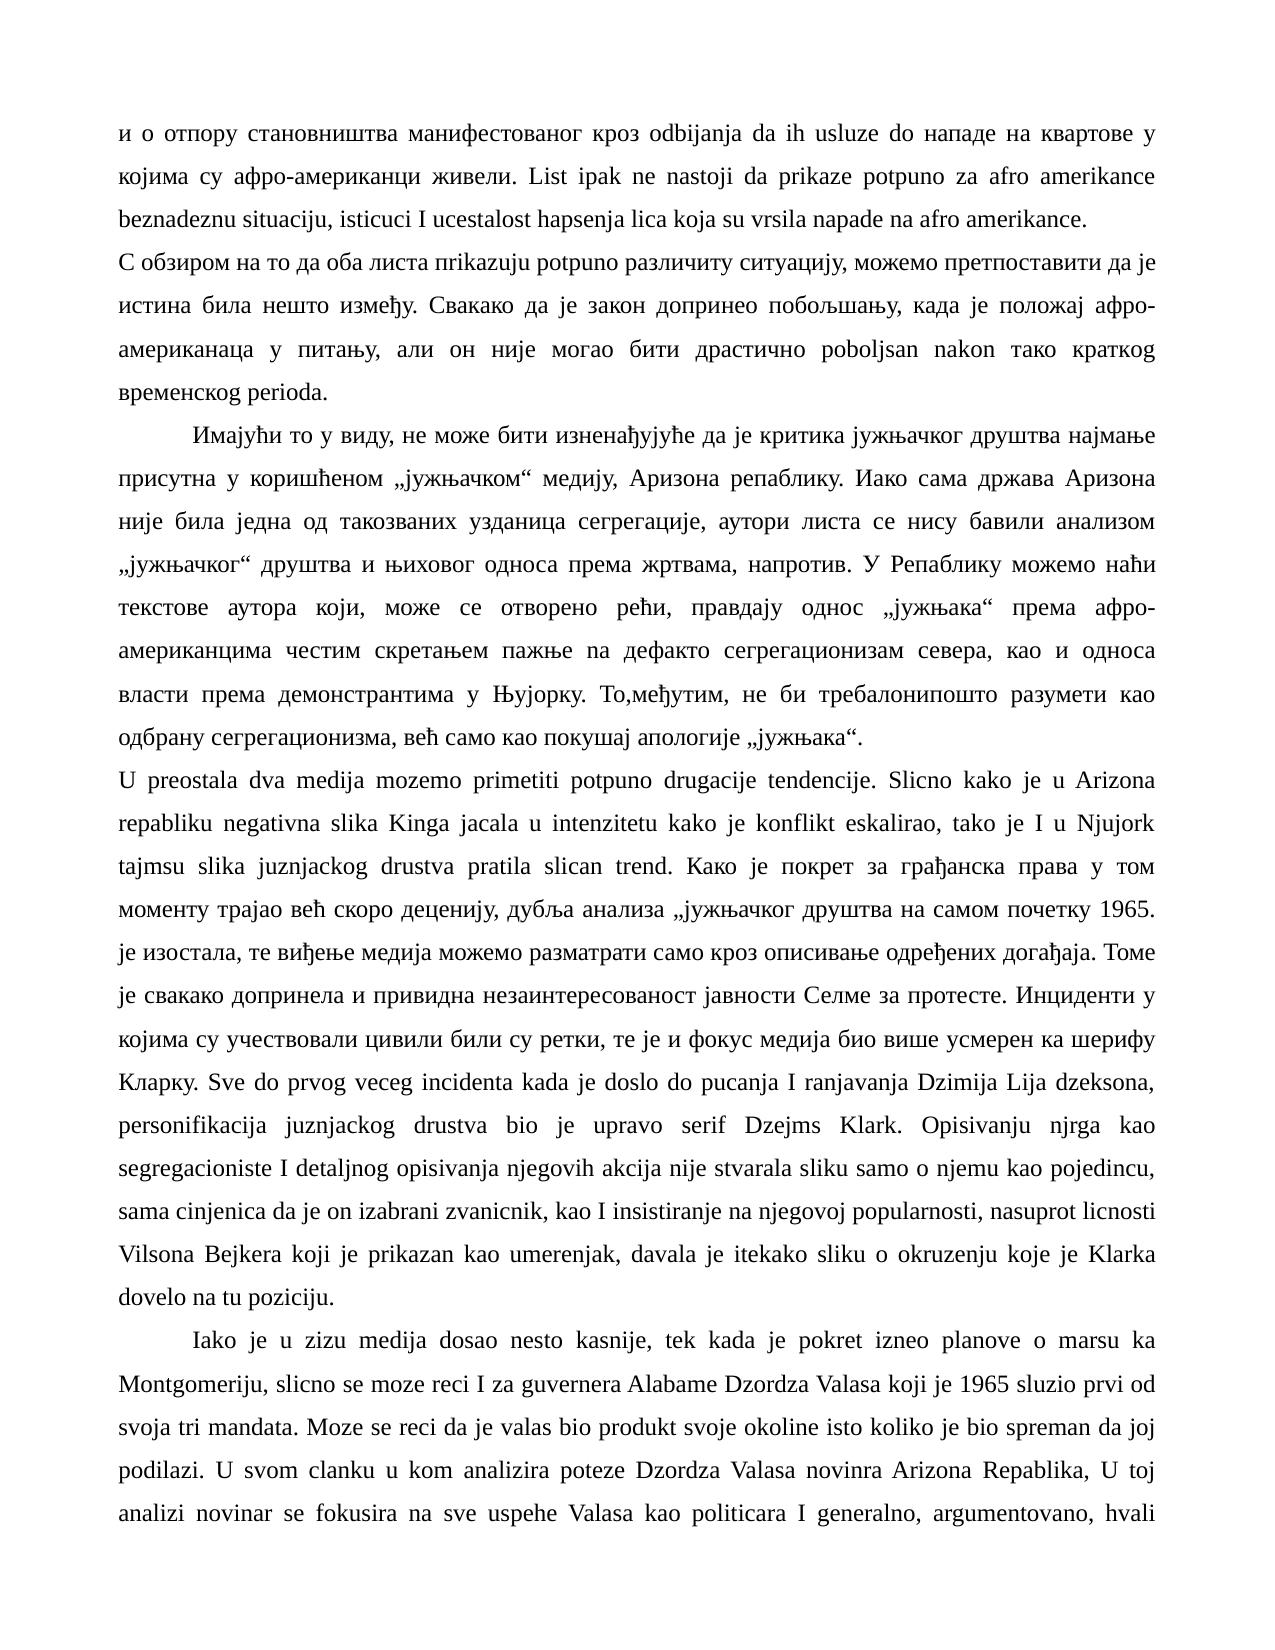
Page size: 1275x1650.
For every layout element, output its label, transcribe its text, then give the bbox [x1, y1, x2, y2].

text и о отпору становништва манифестованог кроз odbijanja da ih usluze do нападе на квартове у којима су афро-американци живели. List ipak ne nastoji da prikaze potpuno za afro amerikance beznadeznu situaciju, isticuci I ucestalost hapsenja lica koja su vrsila napade na afro amerikance. [118, 118, 1157, 233]
text Имајући то у виду, не може бити изненађујуће да је критика јужњачког друштва најмање присутна у коришћеном „јужњачком“ медију, Аризона репаблику. Иако сама држава Аризона није била једна од такозваних узданица сегрегације, аутори листа се нису бавили анализом „јужњачког“ друштва и њиховог односа према жртвама, напротив. У Репаблику можемо наћи текстове аутора који, може се отворено рећи, правдају однос „јужњака“ према афро-американцима честим скретањем пажње na дефакто сегрегационизам севера, као и односа власти према демонстрантима у Њујорку. То,међутим, не би требалонипошто разумети као одбрану сегрегационизма, већ само као покушај апологије „јужњака“. [118, 420, 1157, 751]
text U preostala dva medija mozemo primetiti potpuno drugacije tendencije. Slicno kako je u Arizona repabliku negativna slika Kinga jacala u intenzitetu kako je konflikt eskalirao, tako je I u Njujork tajmsu slika juznjackog drustva pratila slican trend. Како је покрет за грађанска права у том моменту трајао већ скоро деценију, дубља анализа „јужњачког друштва на самом почетку 1965. је изостала, те виђење медија можемо разматрати само кроз описивање одређених догађаја. Томе је свакако допринела и привидна незаинтересованост јавности Селме за протесте. Инциденти у којима су учествовали цивили били су ретки, те је и фокус медија био више усмерен ка шерифу Кларку. Sve do prvog veceg incidenta kada je doslo do pucanja I ranjavanja Dzimija Lija dzeksona, personifikacija juznjackog drustva bio je upravo serif Dzejms Klark. Opisivanju njrga kao segregacioniste I detaljnog opisivanja njegovih akcija nije stvarala sliku samo o njemu kao pojedincu, sama cinjenica da je on izabrani zvanicnik, kao I insistiranje na njegovoj popularnosti, nasuprot licnosti Vilsona Bejkera koji je prikazan kao umerenjak, davala je itekako sliku o okruzenju koje je Klarka dovelo na tu poziciju. [118, 765, 1157, 1311]
text Iako je u zizu medija dosao nesto kasnije, tek kada je pokret izneo planove o marsu ka Montgomeriju, slicno se moze reci I za guvernera Alabame Dzordza Valasa koji je 1965 sluzio prvi od svoja tri mandata. Moze se reci da je valas bio produkt svoje okoline isto koliko je bio spreman da joj podilazi. U svom clanku u kom analizira poteze Dzordza Valasa novinra Arizona Repablika, U toj analizi novinar se fokusira na sve uspehe Valasa kao politicara I generalno, argumentovano, hvali [118, 1326, 1157, 1527]
text С обзиром на то да оба листа пrikazuju potpuno различиту ситуацију, можемо претпоставити да је истина била нешто између. Свакако да је закон допринео побољшању, када је положај афро-американаца у питању, али он није могао бити драстично poboljsan nakon тако краткog временскоg perioda. [118, 247, 1157, 406]
